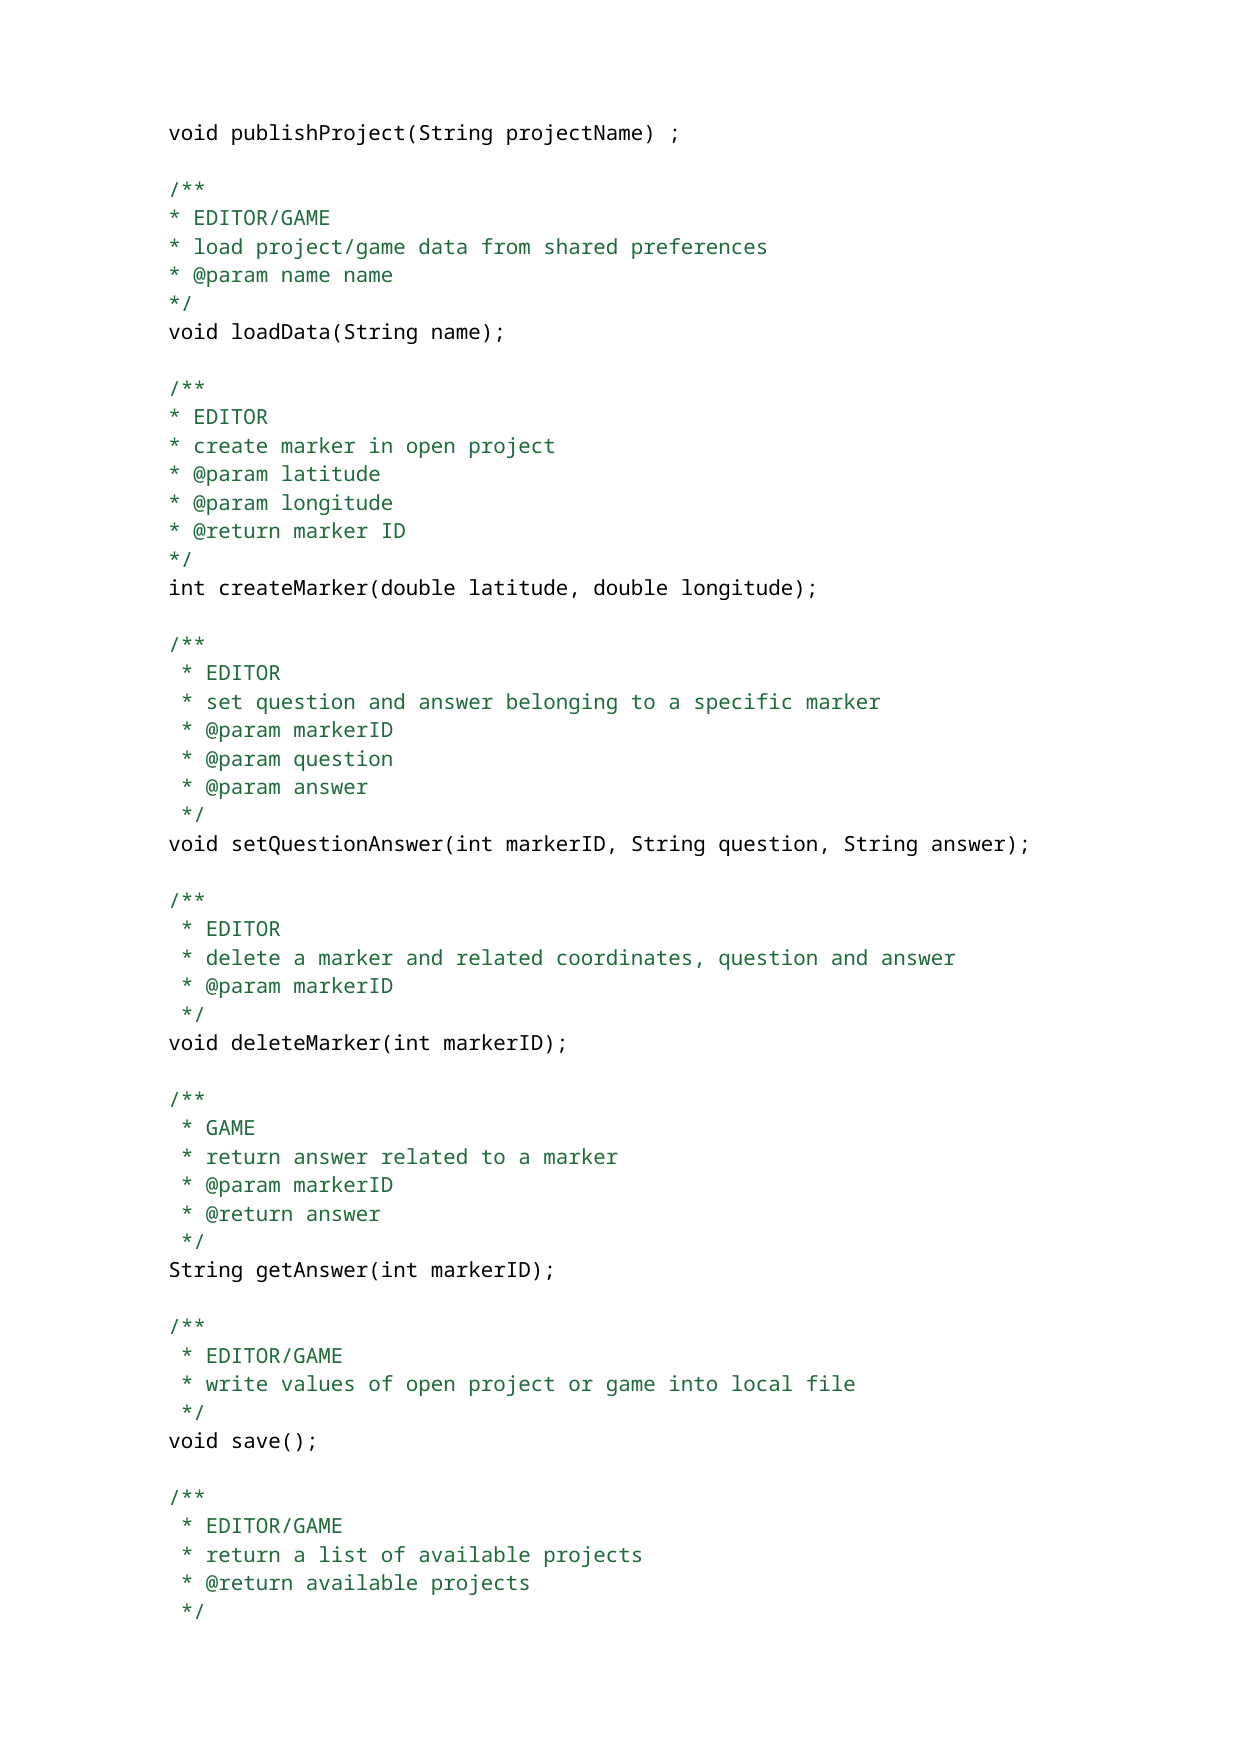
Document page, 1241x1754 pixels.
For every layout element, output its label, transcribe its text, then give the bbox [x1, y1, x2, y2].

text void publishProject(String projectName) ; /** * EDITOR/GAME * load project/game data from shared preferences * @param name name */ void loadData(String name); /** * EDITOR * create marker in open project * @param latitude * @param longitude * @return marker ID */ int createMarker(double latitude, double longitude); /** * EDITOR * set question and answer belonging to a specific marker * @param markerID * @param question * @param answer */ void setQuestionAnswer(int markerID, String question, String answer); /** * EDITOR * delete a marker and related coordinates, question and answer * @param markerID */ void deleteMarker(int markerID); /** * GAME * return answer related to a marker * @param markerID * @return answer */ String getAnswer(int markerID); /** * EDITOR/GAME * write values of open project or game into local file */ void save(); /** * EDITOR/GAME * return a list of available projects * @return available projects */ [118, 118, 1122, 1625]
